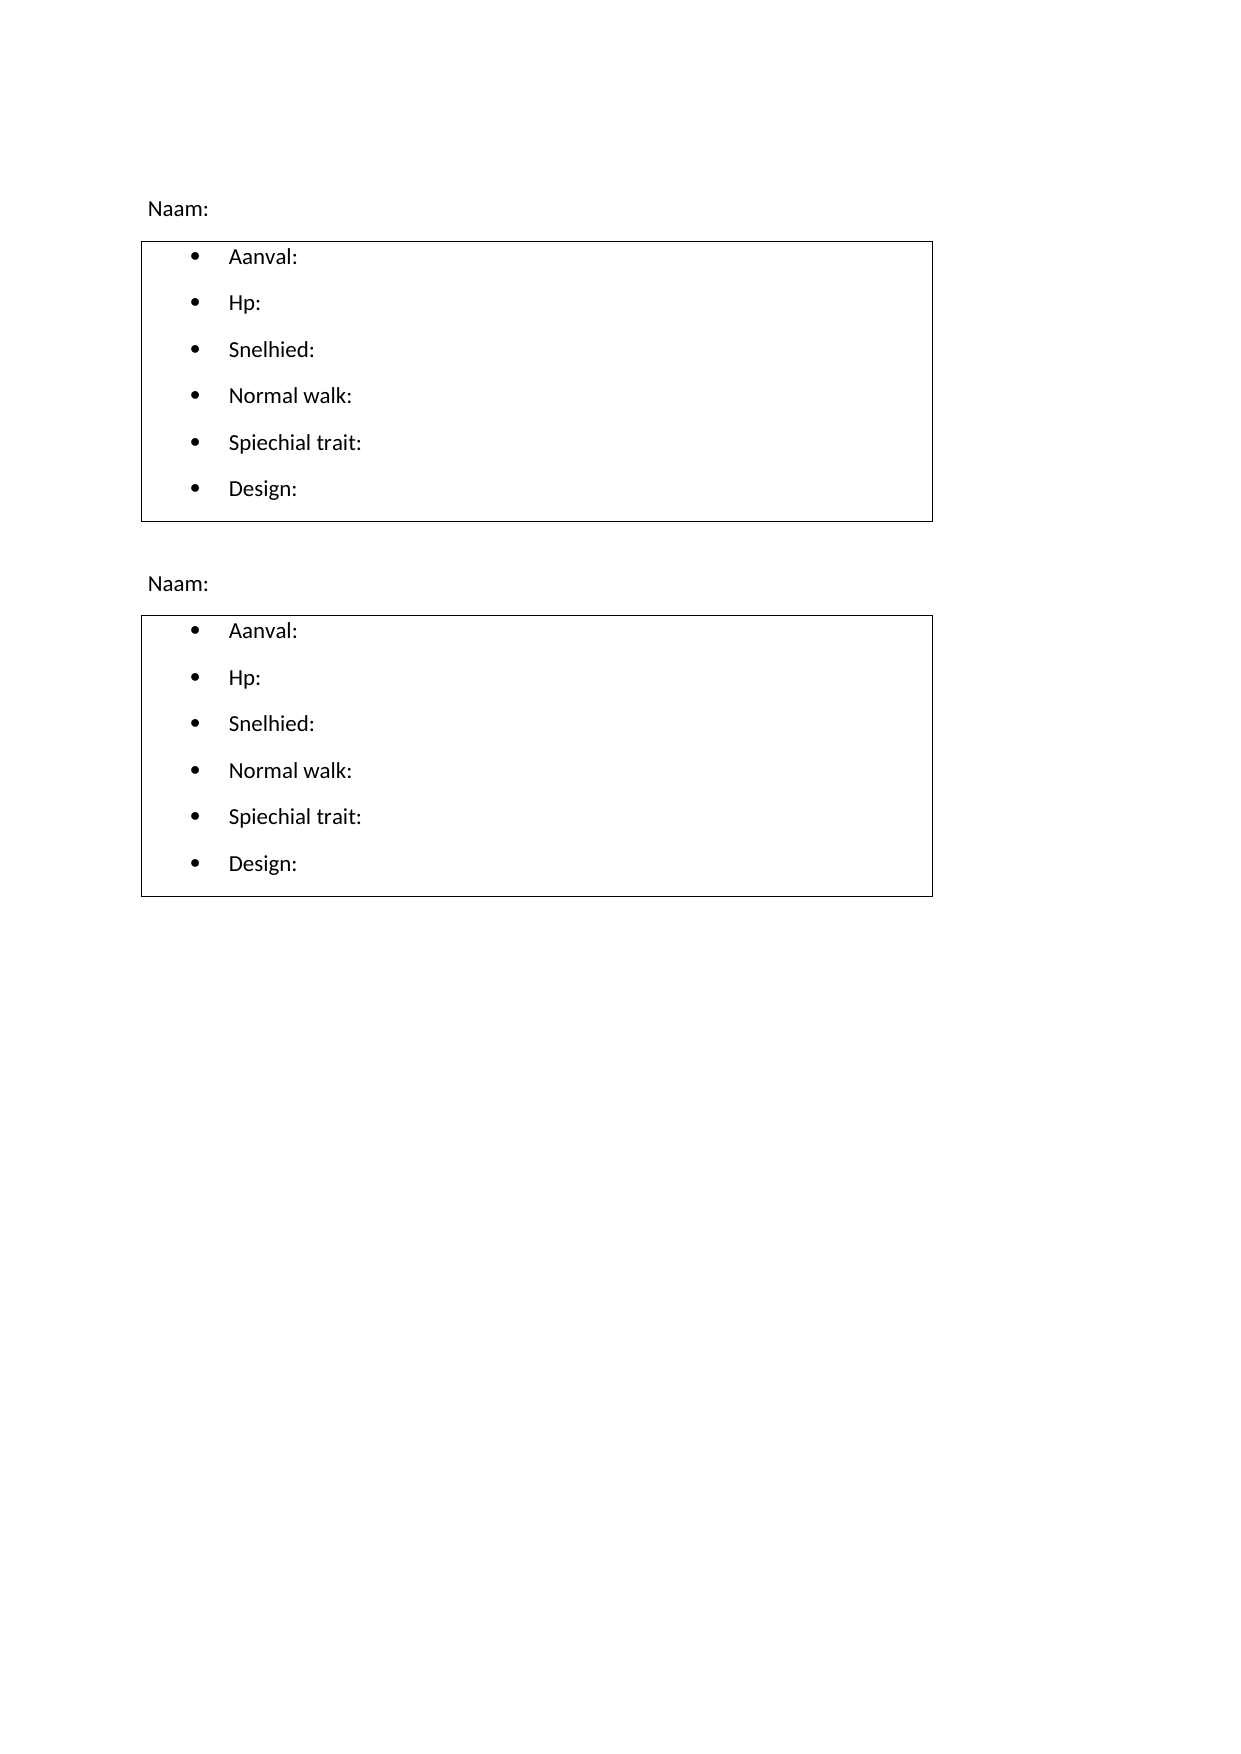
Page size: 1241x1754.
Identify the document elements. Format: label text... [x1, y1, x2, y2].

table_header Aanval: Hp: Snelhied: Normal walk: Spiechial trait: Design: [142, 242, 932, 521]
text Naam: [148, 569, 1093, 597]
table_header Aanval: Hp: Snelhied: Normal walk: Spiechial trait: Design: [142, 616, 932, 896]
text Naam: [148, 194, 1093, 222]
